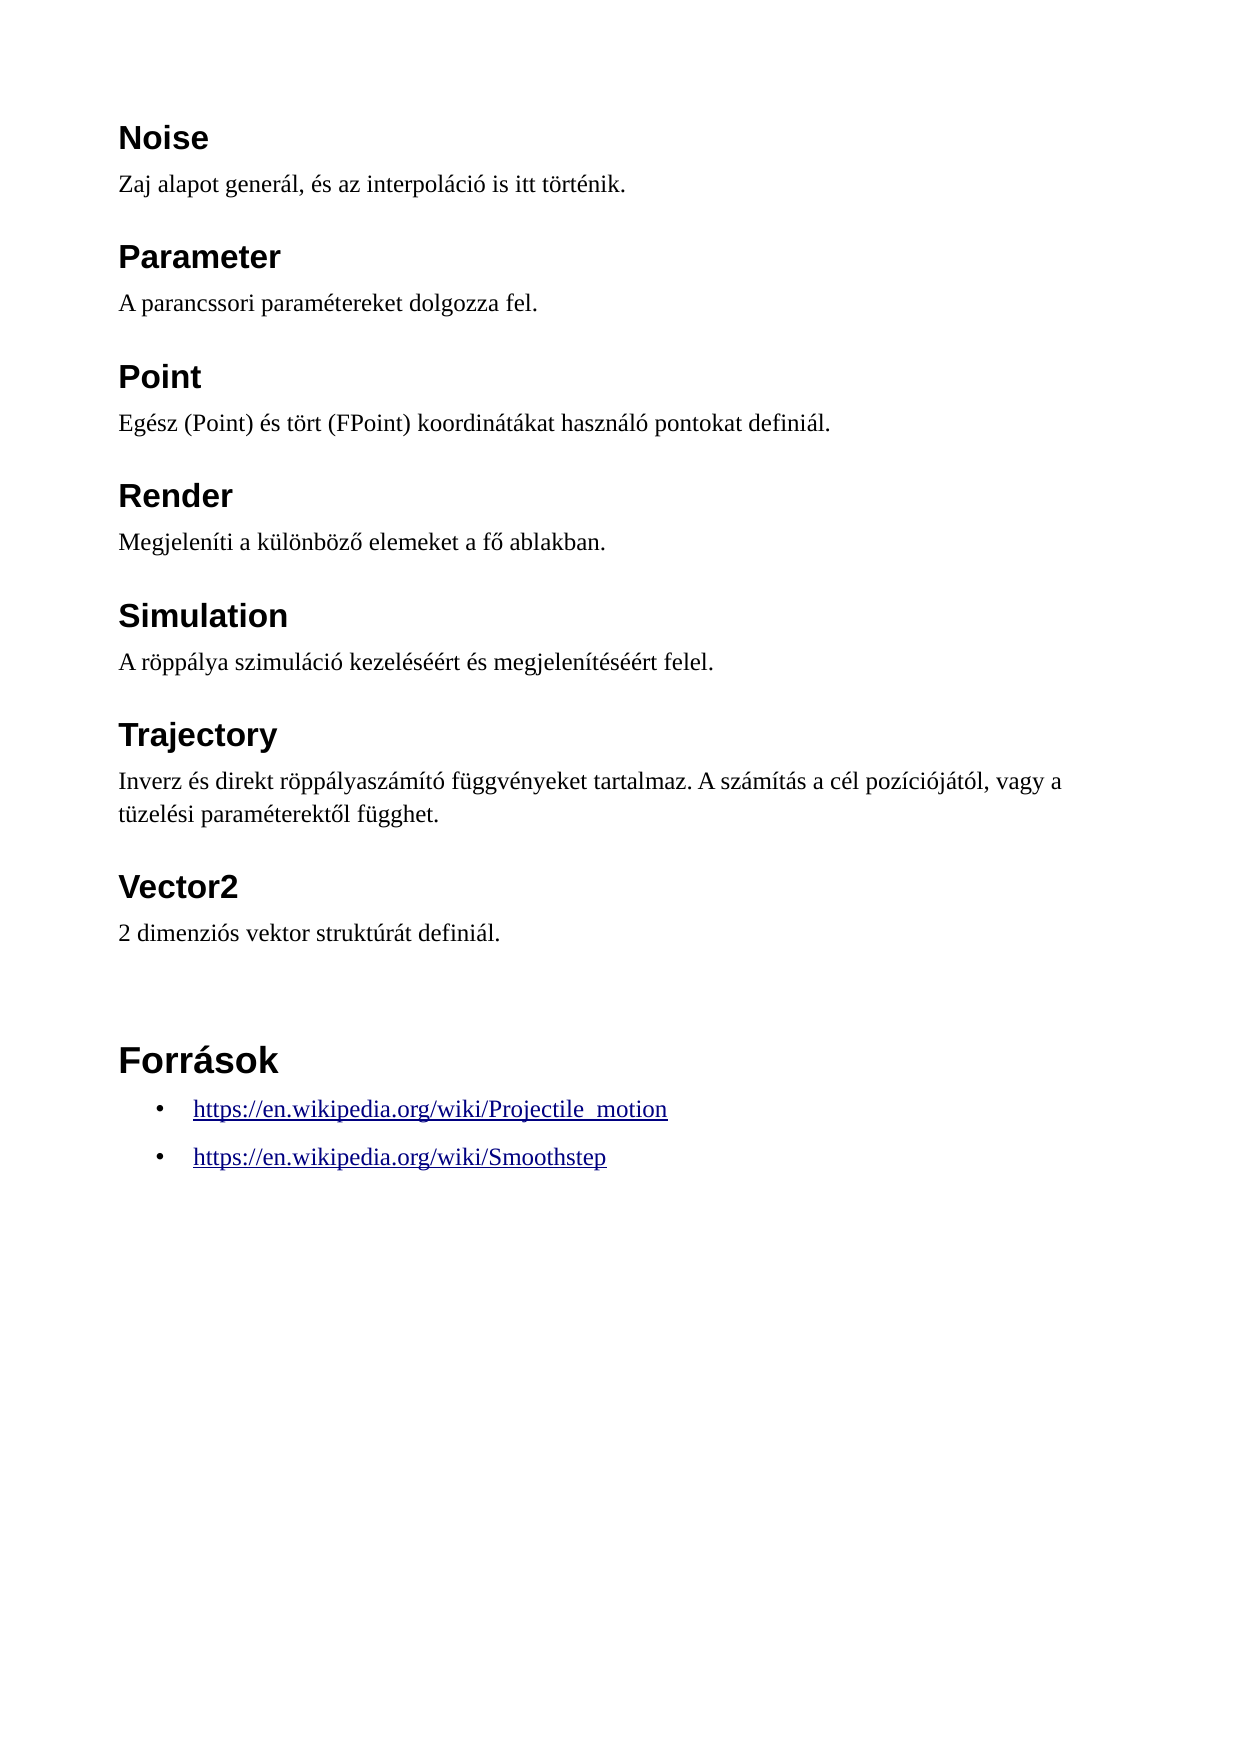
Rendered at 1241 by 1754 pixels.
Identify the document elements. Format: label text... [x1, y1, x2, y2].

subtitle Render [118, 476, 1122, 515]
subtitle Noise [118, 118, 1122, 157]
text A röppálya szimuláció kezeléséért és megjelenítéséért felel. [118, 647, 1122, 675]
list https://en.wikipedia.org/wiki/Smoothstep [156, 1142, 1122, 1171]
list https://en.wikipedia.org/wiki/Projectile_motion [156, 1094, 1122, 1123]
subtitle Források [118, 1038, 1122, 1082]
subtitle Vector2 [118, 867, 1122, 906]
subtitle Point [118, 357, 1122, 395]
text Egész (Point) és tört (FPoint) koordinátákat használó pontokat definiál. [118, 408, 1122, 437]
text Zaj alapot generál, és az interpoláció is itt történik. [118, 169, 1122, 198]
text A parancssori paramétereket dolgozza fel. [118, 288, 1122, 317]
text Inverz és direkt röppályaszámító függvényeket tartalmaz. A számítás a cél pozíciójától, vagy a tüzelési paraméterektől függhet. [118, 766, 1122, 828]
subtitle Parameter [118, 237, 1122, 276]
text 2 dimenziós vektor struktúrát definiál. [118, 918, 1122, 947]
text Megjeleníti a különböző elemeket a fő ablakban. [118, 527, 1122, 556]
subtitle Simulation [118, 596, 1122, 634]
subtitle Trajectory [118, 715, 1122, 753]
